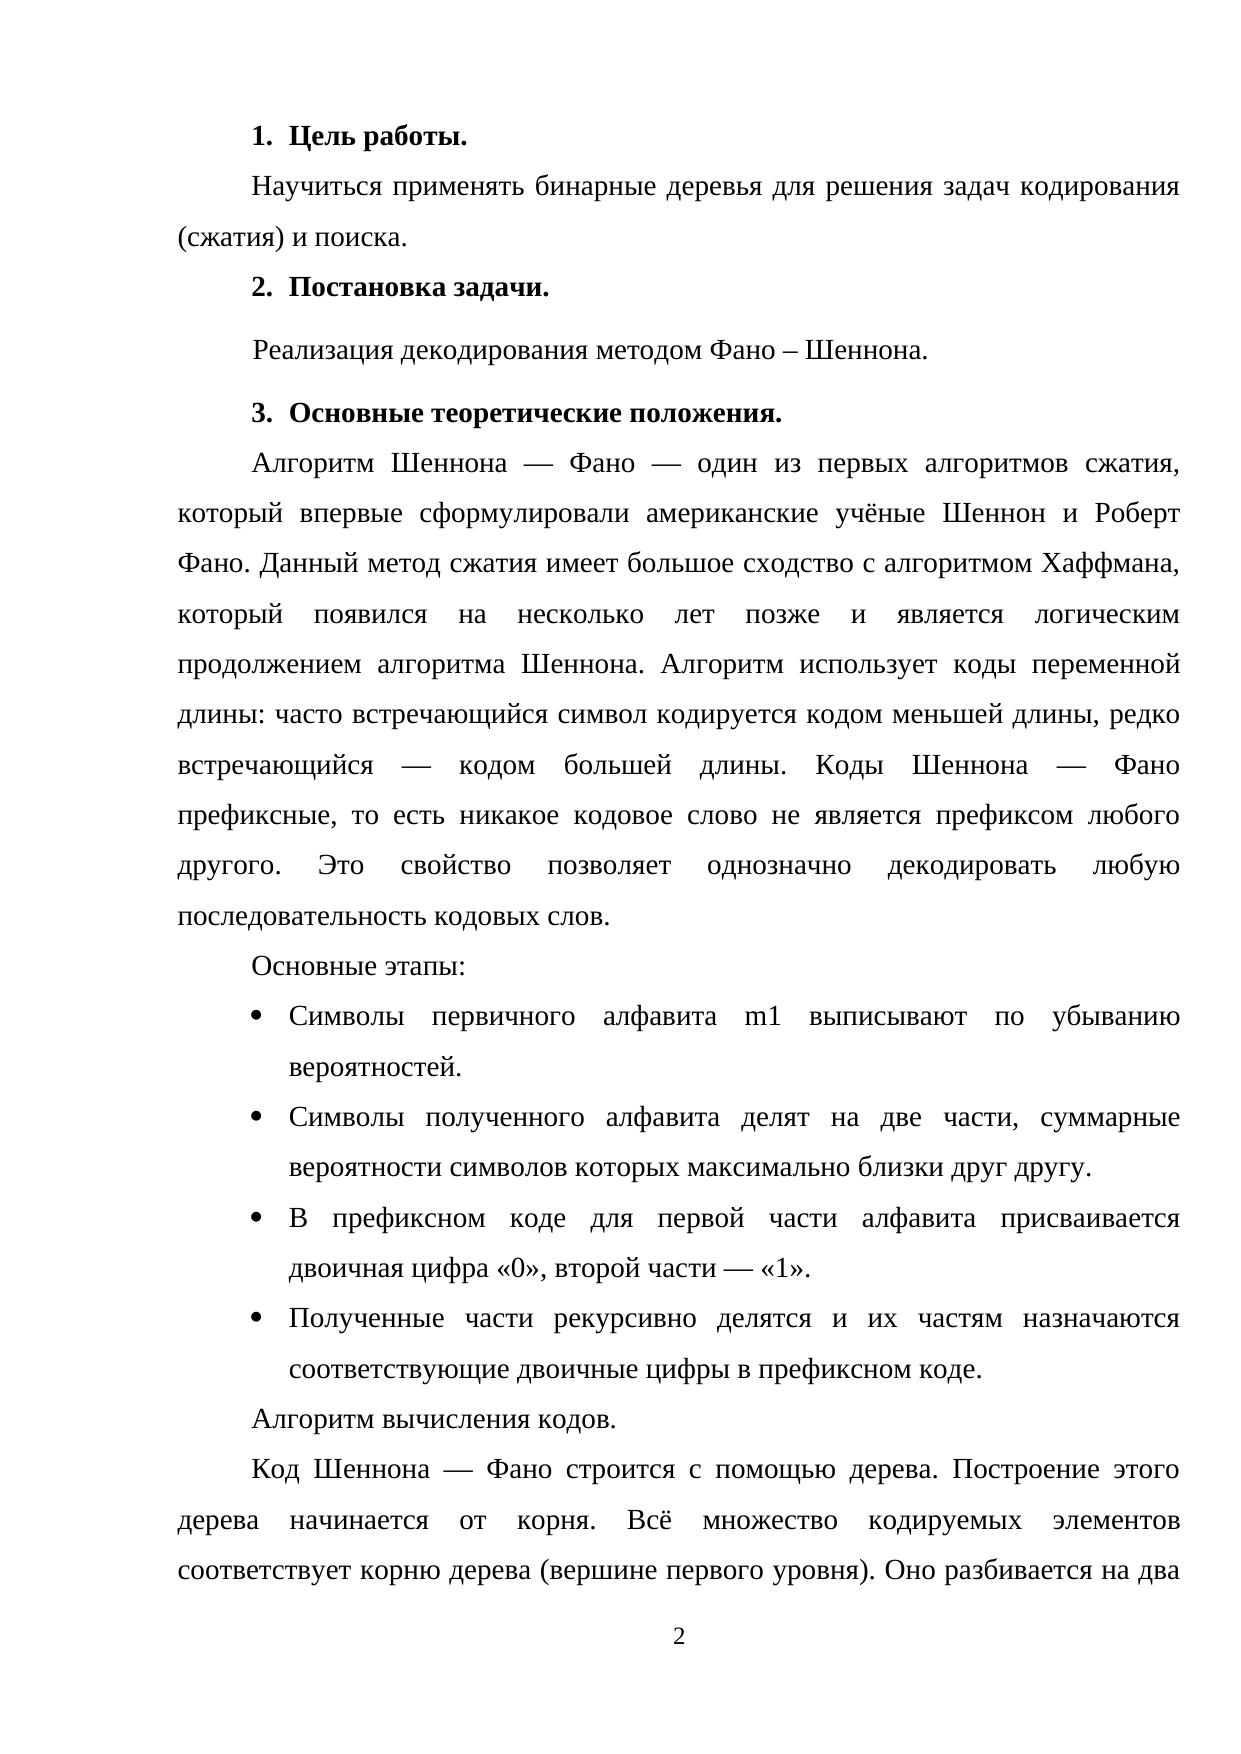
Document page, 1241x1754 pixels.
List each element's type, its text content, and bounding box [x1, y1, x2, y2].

text Реализация декодирования методом Фано – Шеннона. [177, 332, 1181, 365]
list В префиксном коде для первой части алфавита присваивается двоичная цифра «0», второй части — «1». [251, 1200, 1181, 1284]
text Алгоритм вычисления кодов. [177, 1401, 1181, 1435]
text Основные этапы: [177, 948, 1181, 982]
text Код Шеннона — Фано строится с помощью дерева. Построение этого дерева начинается от корня. Всё множество кодируемых элементов соответствует корню дерева (вершине первого уровня). Оно разбивается на два [177, 1452, 1181, 1586]
list Постановка задачи. [251, 269, 1181, 303]
list Символы полученного алфавита делят на две части, суммарные вероятности символов которых максимально близки друг другу. [251, 1099, 1181, 1183]
list Полученные части рекурсивно делятся и их частям назначаются соответствующие двоичные цифры в префиксном коде. [251, 1301, 1181, 1384]
list Цель работы. [251, 118, 1181, 152]
list Символы первичного алфавита m1 выписывают по убыванию вероятностей. [251, 998, 1181, 1082]
text Алгоритм Шеннона — Фано — один из первых алгоритмов сжатия, который впервые сформулировали американские учёные Шеннон и Роберт Фано. Данный метод сжатия имеет большое сходство с алгоритмом Хаффмана, который появился на несколько лет позже и является логическим продолжением алгоритма Шеннона. Алгоритм использует коды переменной длины: часто встречающийся символ кодируется кодом меньшей длины, редко встречающийся — кодом большей длины. Коды Шеннона — Фано префиксные, то есть никакое кодовое слово не является префиксом любого другого. Это свойство позволяет однозначно декодировать любую последовательность кодовых слов. [177, 445, 1181, 931]
list Основные теоретические положения. [251, 395, 1181, 428]
list Научиться применять бинарные деревья для решения задач кодирования (сжатия) и поиска. [177, 168, 1181, 252]
